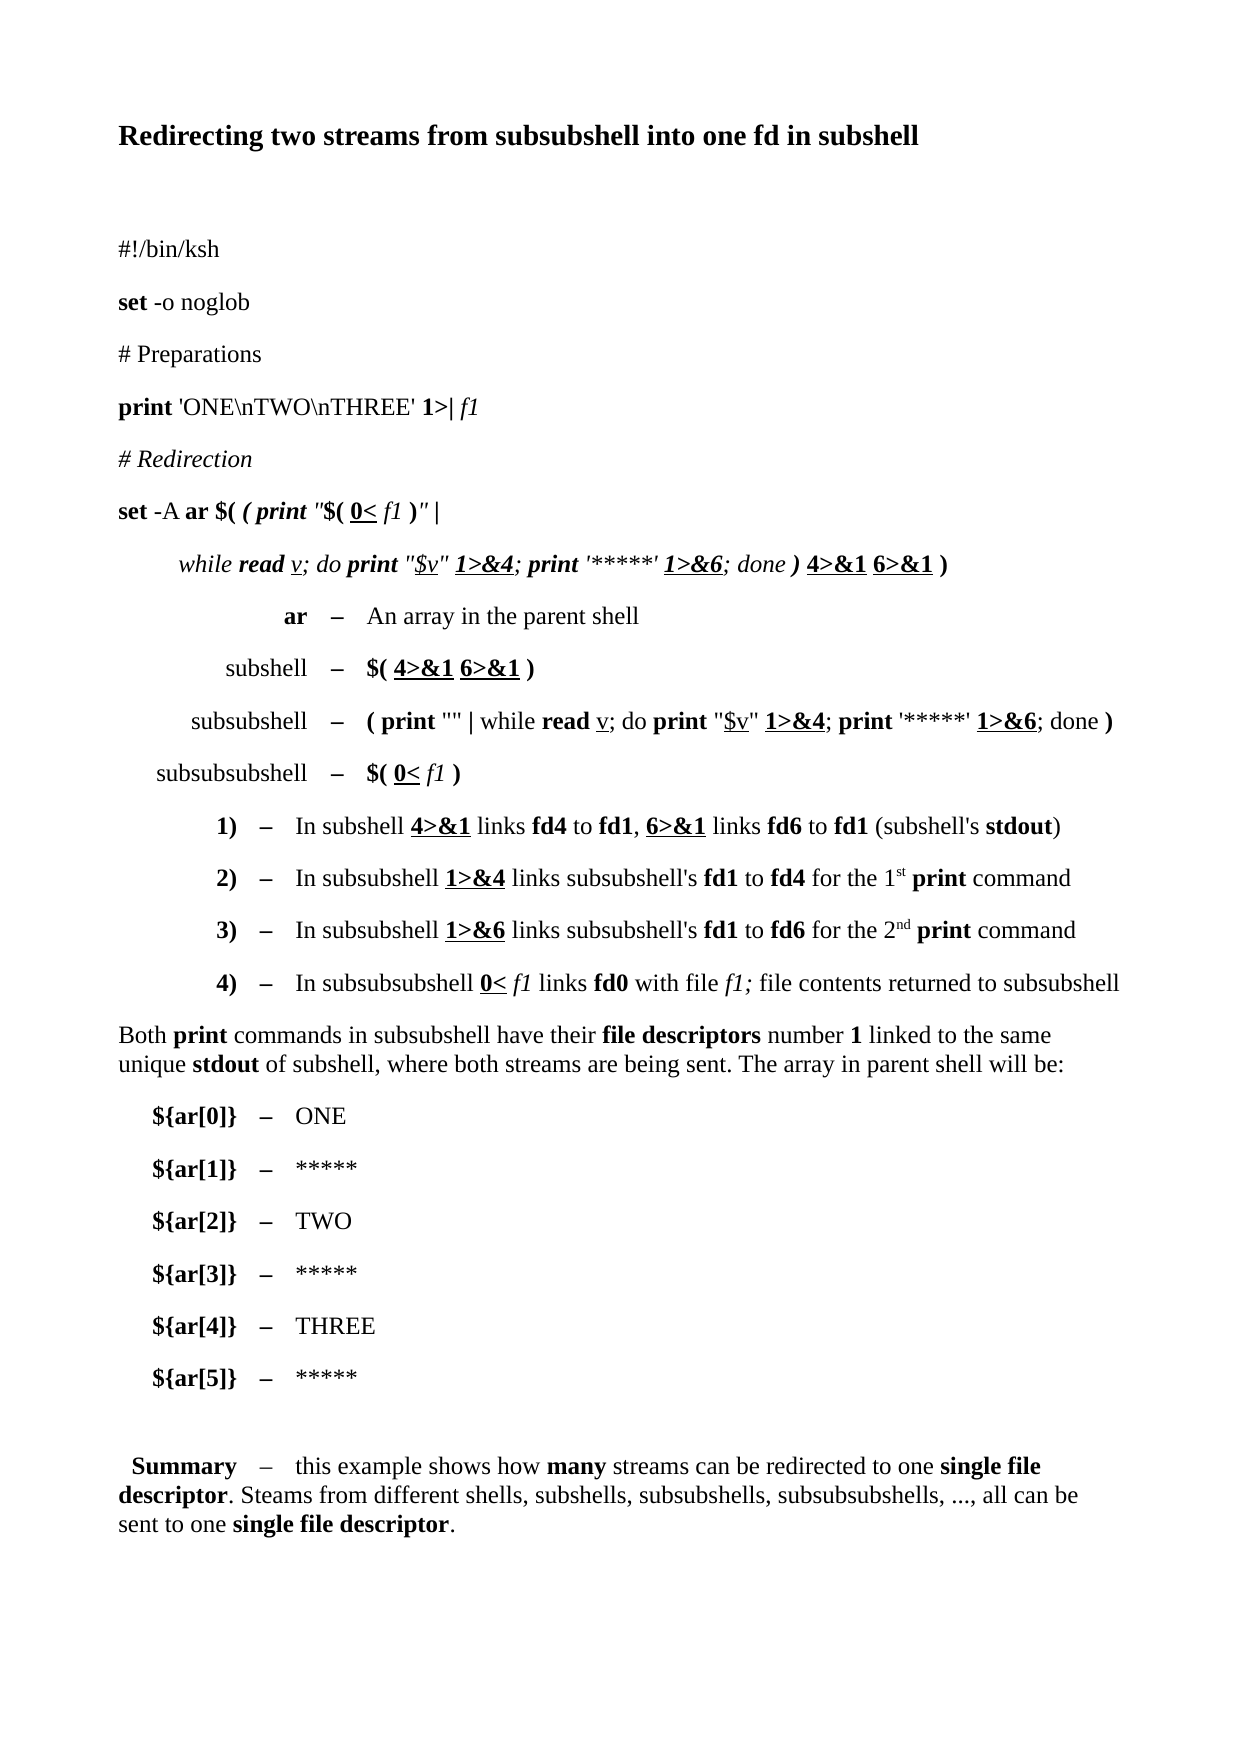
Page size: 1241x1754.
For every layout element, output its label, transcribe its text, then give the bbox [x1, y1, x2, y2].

text print 'ONE\nTWO\nTHREE' 1>| f1 [118, 392, 1122, 420]
text ${ar[4]} – THREE [118, 1311, 1122, 1340]
text while read v; do print "$v" 1>&4; print '*****' 1>&6; done ) 4>&1 6>&1 ) [118, 549, 1122, 577]
text Summary – this example shows how many streams can be redirected to one single file descriptor. Steams from different shells, subshells, subsubshells, subsubsubshells, ..., all can be sent to one single file descriptor. [118, 1451, 1122, 1537]
text Both print commands in subsubshell have their file descriptors number 1 linked to the same unique stdout of subshell, where both streams are being sent. The array in parent shell will be: [118, 1020, 1122, 1078]
text ${ar[0]} – ONE [118, 1101, 1122, 1130]
text ar – An array in the parent shell [118, 601, 1122, 630]
text # Preparations [118, 339, 1122, 368]
text ${ar[5]} – ***** [118, 1363, 1122, 1392]
text Redirecting two streams from subsubshell into one fd in subshell [118, 118, 1122, 152]
text 4) – In subsubsubshell 0< f1 links fd0 with file f1; file contents returned to subsubshell [118, 968, 1122, 997]
text set -o noglob [118, 287, 1122, 316]
text ${ar[2]} – TWO [118, 1206, 1122, 1235]
text # Redirection [118, 444, 1122, 473]
text subsubsubshell – $( 0< f1 ) [118, 758, 1122, 787]
text ${ar[1]} – ***** [118, 1154, 1122, 1183]
text subsubshell – ( print "" | while read v; do print "$v" 1>&4; print '*****' 1>&6; done ) [118, 706, 1122, 735]
text 2) – In subsubshell 1>&4 links subsubshell's fd1 to fd4 for the 1st print command [118, 863, 1122, 892]
text 3) – In subsubshell 1>&6 links subsubshell's fd1 to fd6 for the 2nd print command [118, 916, 1122, 944]
text set -A ar $( ( print "$( 0< f1 )" | [118, 496, 1122, 525]
text ${ar[3]} – ***** [118, 1259, 1122, 1287]
text subshell – $( 4>&1 6>&1 ) [118, 653, 1122, 682]
text 1) – In subshell 4>&1 links fd4 to fd1, 6>&1 links fd6 to fd1 (subshell's stdout) [118, 811, 1122, 839]
text #!/bin/ksh [118, 234, 1122, 263]
